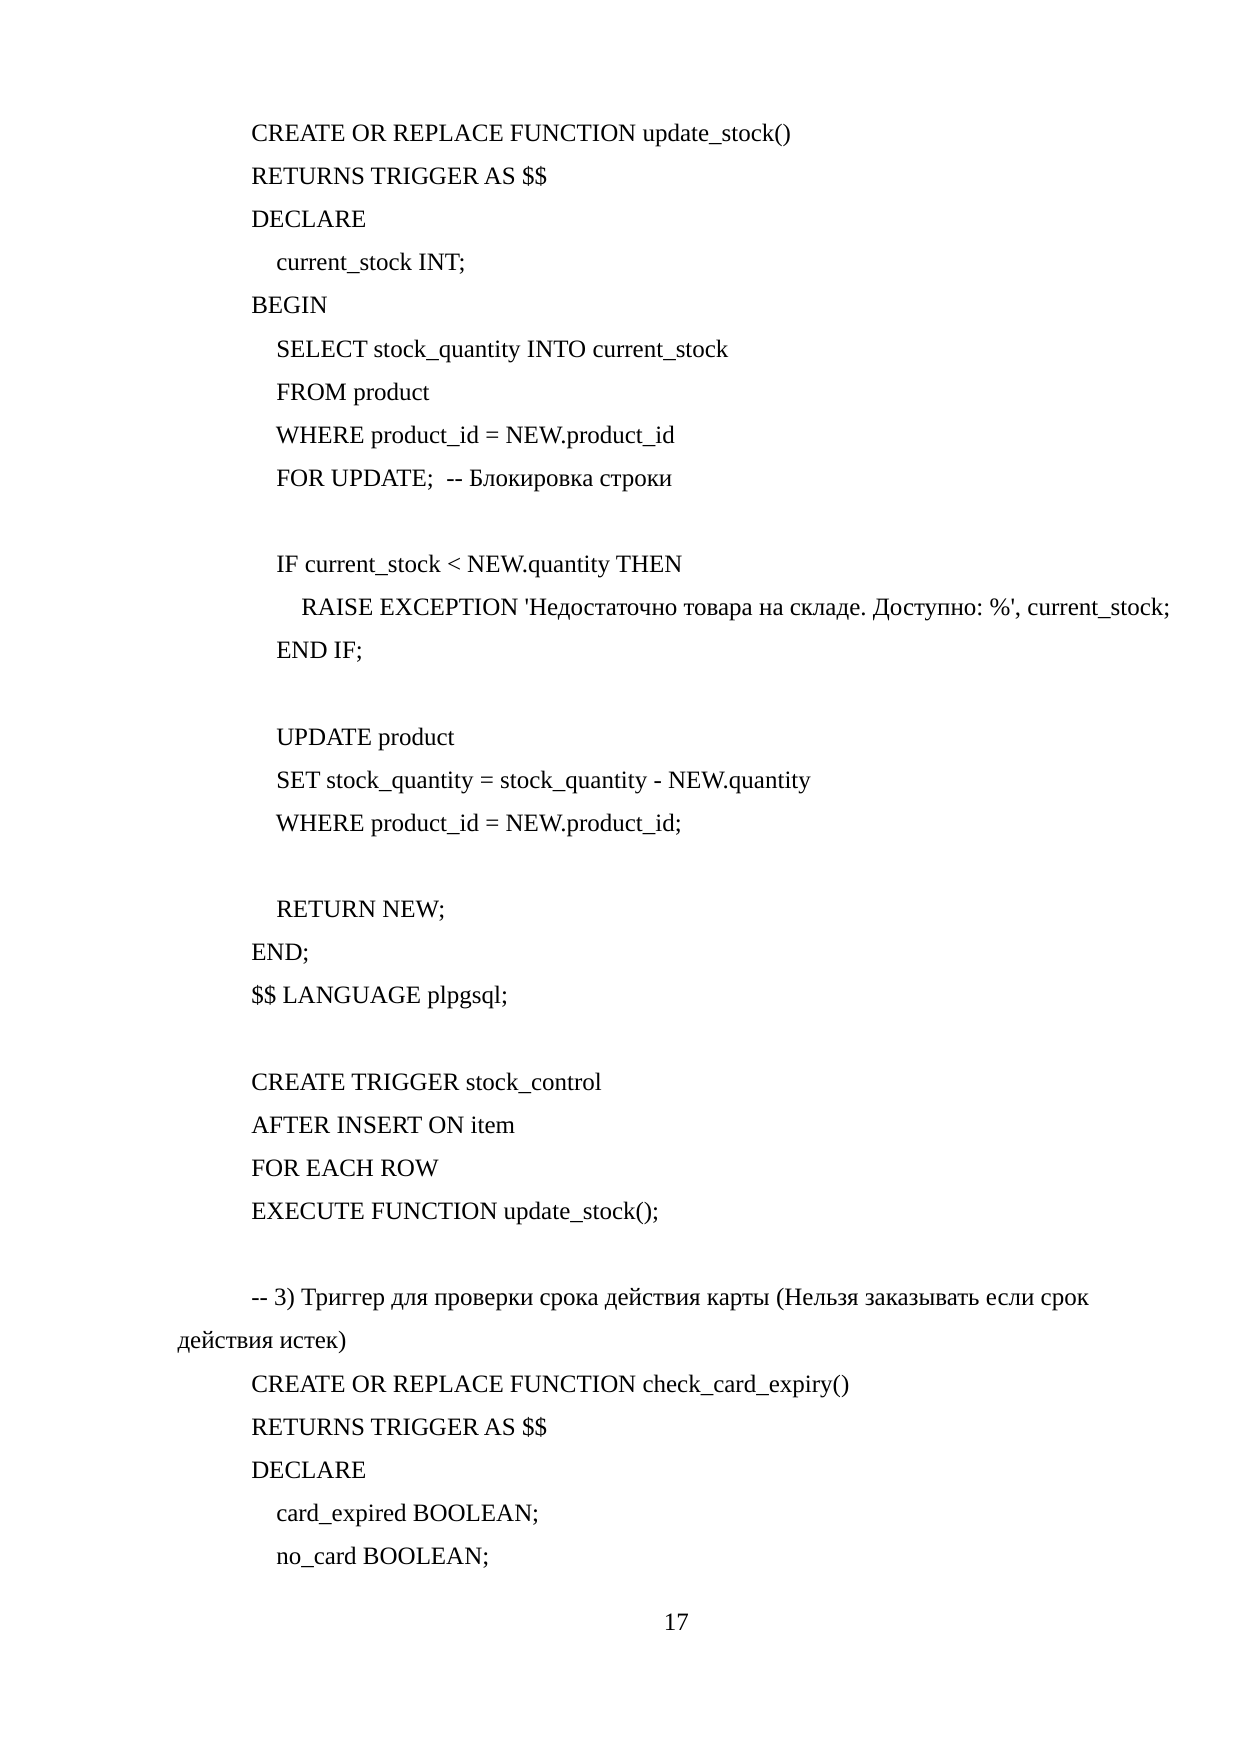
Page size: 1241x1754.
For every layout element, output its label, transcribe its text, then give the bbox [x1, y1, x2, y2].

text DECLARE [177, 1455, 1181, 1484]
text DECLARE [177, 204, 1181, 233]
text -- 3) Триггер для проверки срока действия карты (Нельзя заказывать если срок действия истек) [177, 1282, 1181, 1354]
text SET stock_quantity = stock_quantity - NEW.quantity [177, 765, 1181, 794]
text RETURNS TRIGGER AS $$ [177, 1412, 1181, 1441]
text RETURNS TRIGGER AS $$ [177, 161, 1181, 190]
text IF current_stock < NEW.quantity THEN [177, 549, 1181, 578]
text FOR UPDATE; -- Блокировка строки [177, 463, 1181, 492]
text END IF; [177, 636, 1181, 664]
text WHERE product_id = NEW.product_id; [177, 808, 1181, 837]
text current_stock INT; [177, 247, 1181, 276]
text RAISE EXCEPTION 'Недостаточно товара на складе. Доступно: %', current_stock; [177, 592, 1181, 621]
text AFTER INSERT ON item [177, 1110, 1181, 1139]
text WHERE product_id = NEW.product_id [177, 420, 1181, 449]
text FROM product [177, 377, 1181, 406]
text no_card BOOLEAN; [177, 1541, 1181, 1570]
text FOR EACH ROW [177, 1153, 1181, 1182]
text RETURN NEW; [177, 894, 1181, 923]
text CREATE OR REPLACE FUNCTION check_card_expiry() [177, 1369, 1181, 1397]
text UPDATE product [177, 722, 1181, 751]
text $$ LANGUAGE plpgsql; [177, 981, 1181, 1009]
text CREATE TRIGGER stock_control [177, 1067, 1181, 1096]
text CREATE OR REPLACE FUNCTION update_stock() [177, 118, 1181, 147]
text BEGIN [177, 291, 1181, 319]
text SELECT stock_quantity INTO current_stock [177, 334, 1181, 362]
text EXECUTE FUNCTION update_stock(); [177, 1196, 1181, 1225]
text END; [177, 937, 1181, 966]
text card_expired BOOLEAN; [177, 1498, 1181, 1527]
